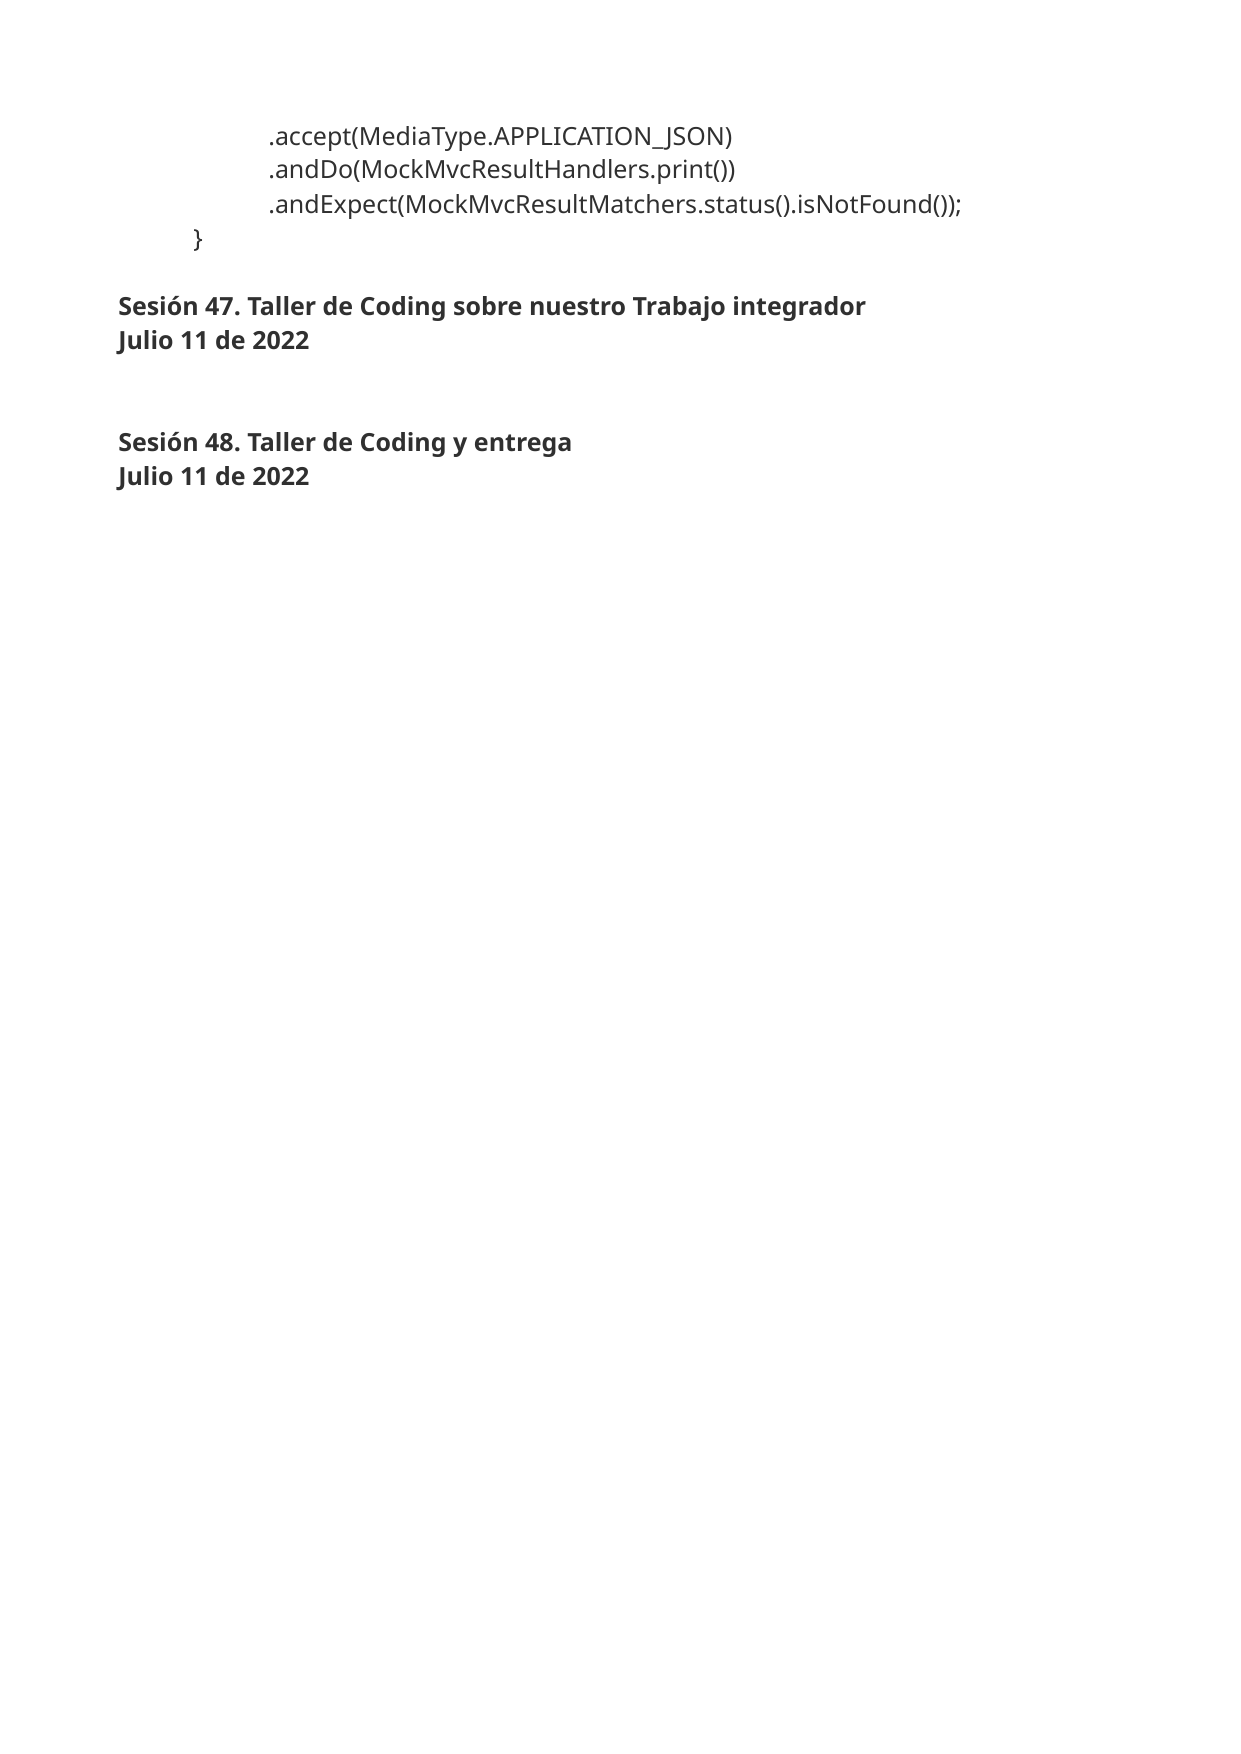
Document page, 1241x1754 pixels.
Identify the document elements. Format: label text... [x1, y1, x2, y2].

text Julio 11 de 2022 [118, 322, 1122, 357]
text .andExpect(MockMvcResultMatchers.status().isNotFound()); [118, 186, 1122, 220]
text Sesión 47. Taller de Coding sobre nuestro Trabajo integrador [118, 288, 1122, 322]
text } [118, 220, 1122, 254]
text .accept(MediaType.APPLICATION_JSON) [118, 118, 1122, 152]
text Sesión 48. Taller de Coding y entrega [118, 425, 1122, 459]
text Julio 11 de 2022 [118, 459, 1122, 493]
text .andDo(MockMvcResultHandlers.print()) [118, 152, 1122, 186]
